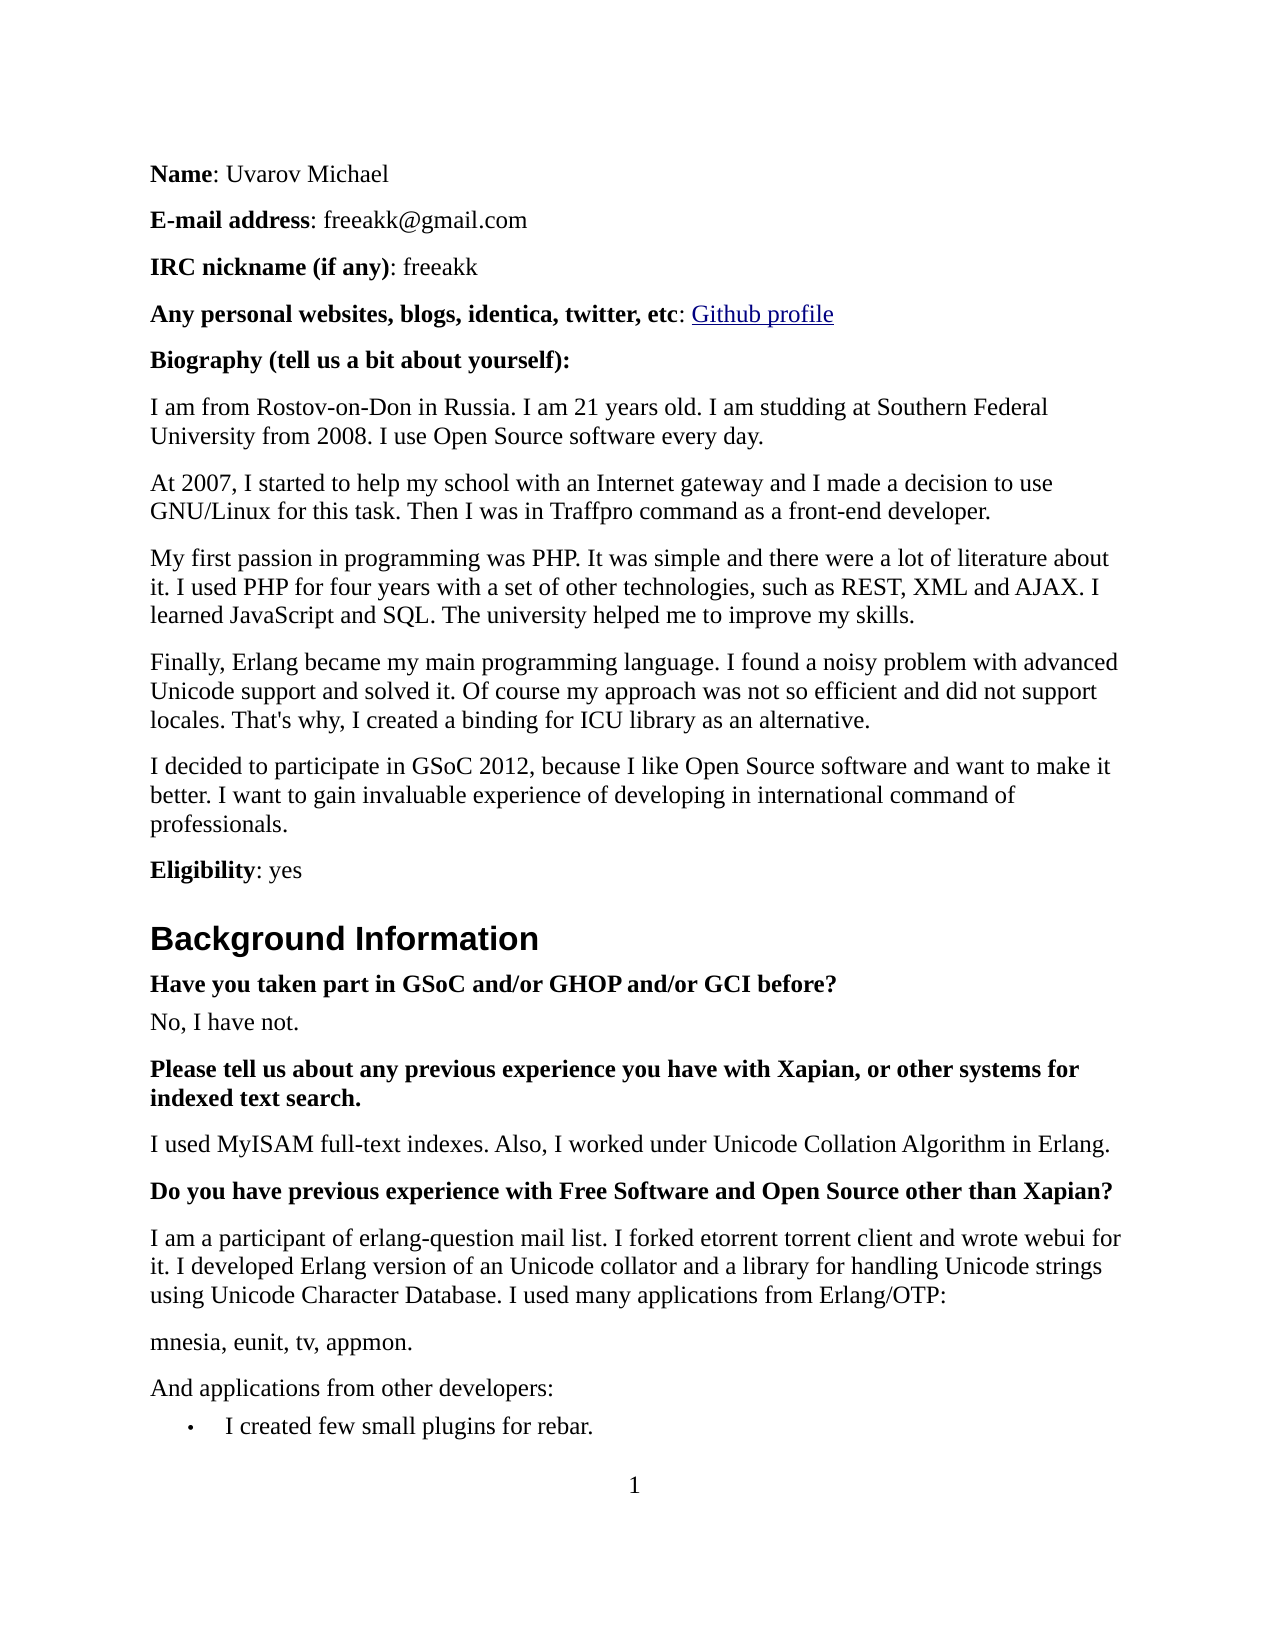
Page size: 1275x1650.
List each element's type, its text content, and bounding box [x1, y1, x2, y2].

text Have you taken part in GSoC and/or GHOP and/or GCI before? [150, 969, 1125, 998]
text Eligibility: yes [150, 856, 1125, 884]
list I created few small plugins for rebar. [187, 1411, 1125, 1440]
text Finally, Erlang became my main programming language. I found a noisy problem with advanced Unicode support and solved it. Of course my approach was not so efficient and did not support locales. That's why, I created a binding for ICU library as an alternative. [150, 647, 1125, 733]
text At 2007, I started to help my school with an Internet gateway and I made a decision to use GNU/Linux for this task. Then I was in Traffpro command as a front-end developer. [150, 468, 1125, 525]
text Name: Uvarov Michael [150, 159, 1125, 188]
text My first passion in programming was PHP. It was simple and there were a lot of literature about it. I used PHP for four years with a set of other technologies, such as REST, XML and AJAX. I learned JavaScript and SQL. The university helped me to improve my skills. [150, 543, 1125, 629]
text No, I have not. [150, 1007, 1125, 1036]
text I am from Rostov-on-Don in Russia. I am 21 years old. I am studding at Southern Federal University from 2008. I use Open Source software every day. [150, 392, 1125, 450]
text E-mail address: freeakk@gmail.com [150, 206, 1125, 234]
text I am a participant of erlang-question mail list. I forked etorrent torrent client and wrote webui for it. I developed Erlang version of an Unicode collator and a library for handling Unicode strings using Unicode Character Database. I used many applications from Erlang/OTP: [150, 1223, 1125, 1309]
text I used MyISAM full-text indexes. Also, I worked under Unicode Collation Algorithm in Erlang. [150, 1129, 1125, 1158]
subtitle Background Information [150, 918, 1125, 957]
text Biography (tell us a bit about yourself): [150, 346, 1125, 374]
text Do you have previous experience with Free Software and Open Source other than Xapian? [150, 1176, 1125, 1205]
text And applications from other developers: [150, 1373, 1125, 1402]
text I decided to participate in GSoC 2012, because I like Open Source software and want to make it better. I want to gain invaluable experience of developing in international command of professionals. [150, 751, 1125, 838]
text Any personal websites, blogs, identica, twitter, etc: Github profile [150, 299, 1125, 328]
text Please tell us about any previous experience you have with Xapian, or other systems for indexed text search. [150, 1054, 1125, 1111]
text mnesia, eunit, tv, appmon. [150, 1327, 1125, 1356]
text IRC nickname (if any): freeakk [150, 252, 1125, 281]
